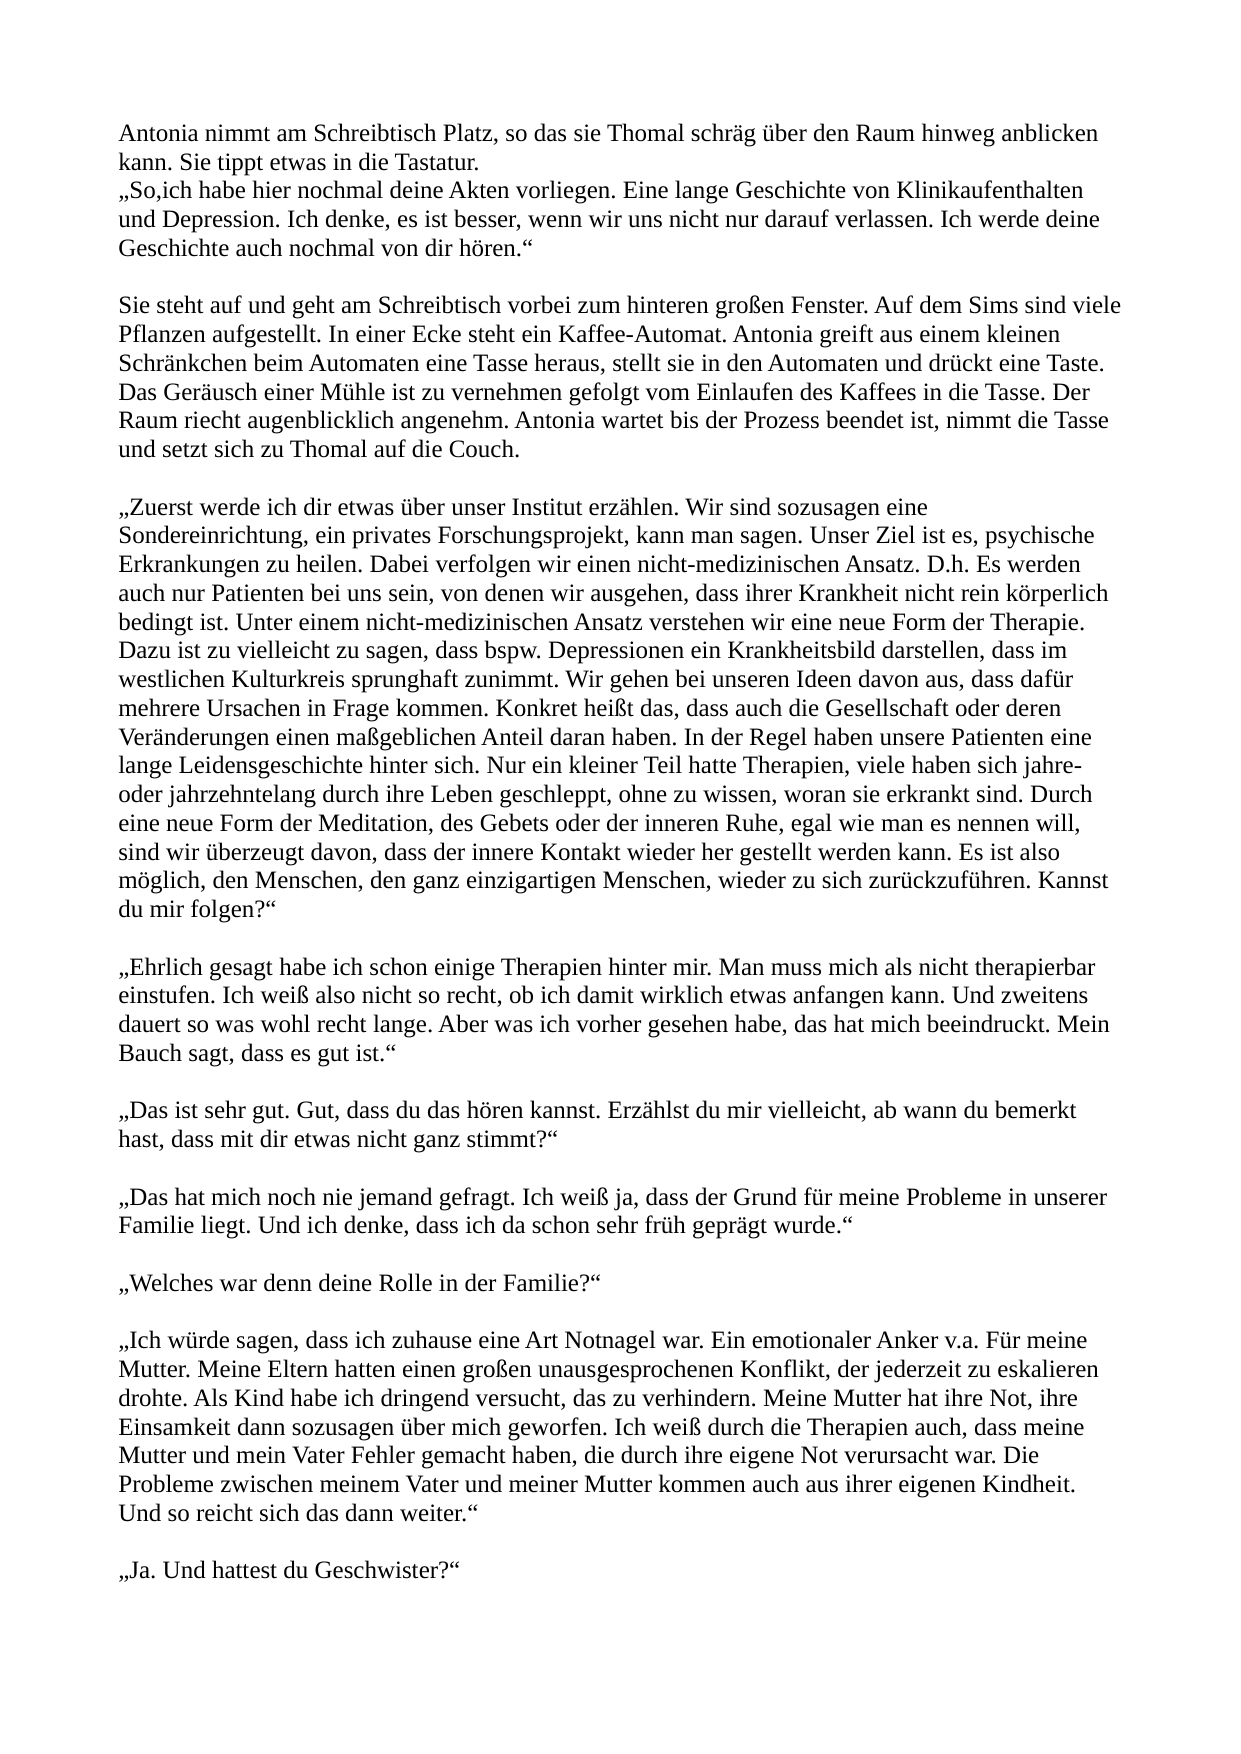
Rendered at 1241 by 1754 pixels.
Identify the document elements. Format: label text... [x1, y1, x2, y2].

text „So,ich habe hier nochmal deine Akten vorliegen. Eine lange Geschichte von Klinikaufenthalten und Depression. Ich denke, es ist besser, wenn wir uns nicht nur darauf verlassen. Ich werde deine Geschichte auch nochmal von dir hören.“ [118, 176, 1122, 262]
text „Ja. Und hattest du Geschwister?“ [118, 1556, 1122, 1584]
text Antonia nimmt am Schreibtisch Platz, so das sie Thomal schräg über den Raum hinweg anblicken kann. Sie tippt etwas in die Tastatur. [118, 118, 1122, 176]
text „Das hat mich noch nie jemand gefragt. Ich weiß ja, dass der Grund für meine Probleme in unserer Familie liegt. Und ich denke, dass ich da schon sehr früh geprägt wurde.“ [118, 1182, 1122, 1239]
text „Ich würde sagen, dass ich zuhause eine Art Notnagel war. Ein emotionaler Anker v.a. Für meine Mutter. Meine Eltern hatten einen großen unausgesprochenen Konflikt, der jederzeit zu eskalieren drohte. Als Kind habe ich dringend versucht, das zu verhindern. Meine Mutter hat ihre Not, ihre Einsamkeit dann sozusagen über mich geworfen. Ich weiß durch die Therapien auch, dass meine Mutter und mein Vater Fehler gemacht haben, die durch ihre eigene Not verursacht war. Die Probleme zwischen meinem Vater und meiner Mutter kommen auch aus ihrer eigenen Kindheit. Und so reicht sich das dann weiter.“ [118, 1326, 1122, 1527]
text Sie steht auf und geht am Schreibtisch vorbei zum hinteren großen Fenster. Auf dem Sims sind viele Pflanzen aufgestellt. In einer Ecke steht ein Kaffee-Automat. Antonia greift aus einem kleinen Schränkchen beim Automaten eine Tasse heraus, stellt sie in den Automaten und drückt eine Taste. Das Geräusch einer Mühle ist zu vernehmen gefolgt vom Einlaufen des Kaffees in die Tasse. Der Raum riecht augenblicklich angenehm. Antonia wartet bis der Prozess beendet ist, nimmt die Tasse und setzt sich zu Thomal auf die Couch. [118, 291, 1122, 463]
text „Welches war denn deine Rolle in der Familie?“ [118, 1268, 1122, 1297]
text „Ehrlich gesagt habe ich schon einige Therapien hinter mir. Man muss mich als nicht therapierbar einstufen. Ich weiß also nicht so recht, ob ich damit wirklich etwas anfangen kann. Und zweitens dauert so was wohl recht lange. Aber was ich vorher gesehen habe, das hat mich beeindruckt. Mein Bauch sagt, dass es gut ist.“ [118, 952, 1122, 1067]
text „Zuerst werde ich dir etwas über unser Institut erzählen. Wir sind sozusagen eine Sondereinrichtung, ein privates Forschungsprojekt, kann man sagen. Unser Ziel ist es, psychische Erkrankungen zu heilen. Dabei verfolgen wir einen nicht-medizinischen Ansatz. D.h. Es werden auch nur Patienten bei uns sein, von denen wir ausgehen, dass ihrer Krankheit nicht rein körperlich bedingt ist. Unter einem nicht-medizinischen Ansatz verstehen wir eine neue Form der Therapie. Dazu ist zu vielleicht zu sagen, dass bspw. Depressionen ein Krankheitsbild darstellen, dass im westlichen Kulturkreis sprunghaft zunimmt. Wir gehen bei unseren Ideen davon aus, dass dafür mehrere Ursachen in Frage kommen. Konkret heißt das, dass auch die Gesellschaft oder deren Veränderungen einen maßgeblichen Anteil daran haben. In der Regel haben unsere Patienten eine lange Leidensgeschichte hinter sich. Nur ein kleiner Teil hatte Therapien, viele haben sich jahre- oder jahrzehntelang durch ihre Leben geschleppt, ohne zu wissen, woran sie erkrankt sind. Durch eine neue Form der Meditation, des Gebets oder der inneren Ruhe, egal wie man es nennen will, sind wir überzeugt davon, dass der innere Kontakt wieder her gestellt werden kann. Es ist also möglich, den Menschen, den ganz einzigartigen Menschen, wieder zu sich zurückzuführen. Kannst du mir folgen?“ [118, 492, 1122, 923]
text „Das ist sehr gut. Gut, dass du das hören kannst. Erzählst du mir vielleicht, ab wann du bemerkt hast, dass mit dir etwas nicht ganz stimmt?“ [118, 1096, 1122, 1153]
